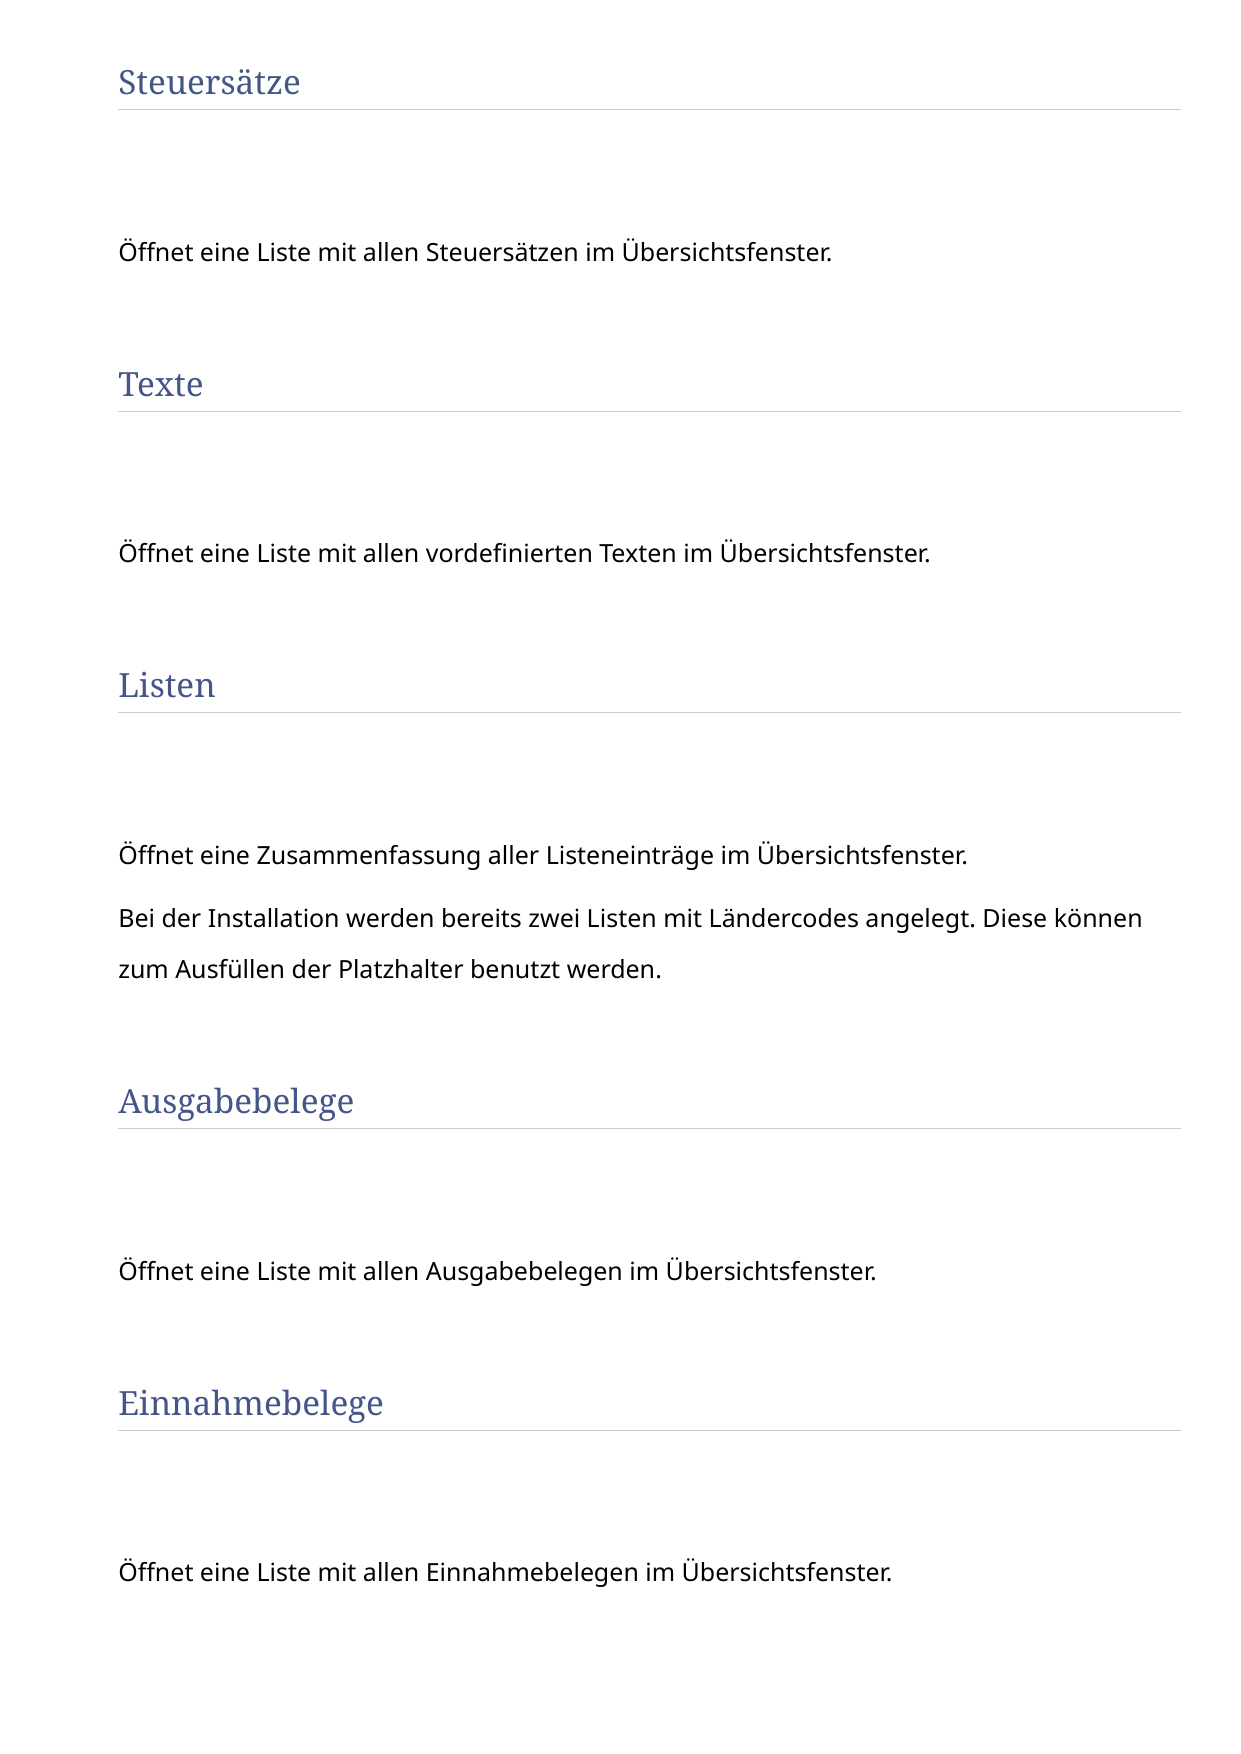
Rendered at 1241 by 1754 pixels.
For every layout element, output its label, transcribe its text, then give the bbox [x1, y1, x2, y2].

text Öffnet eine Zusammenfassung aller Listeneinträge im Übersichtsfenster. [118, 837, 1181, 871]
text Öffnet eine Liste mit allen Einnahmebelegen im Übersichtsfenster. [118, 1555, 1181, 1589]
text Bei der Installation werden bereits zwei Listen mit Ländercodes angelegt. Diese können zum Ausfüllen der Platzhalter benutzt werden. [118, 901, 1181, 986]
subtitle Listen [118, 662, 1181, 712]
subtitle Steuersätze [118, 59, 1181, 109]
subtitle Ausgabebelege [118, 1078, 1181, 1128]
subtitle Einnahmebelege [118, 1379, 1181, 1430]
text Öffnet eine Liste mit allen Steuersätzen im Übersichtsfenster. [118, 234, 1181, 268]
text Öffnet eine Liste mit allen Ausgabebelegen im Übersichtsfenster. [118, 1253, 1181, 1287]
subtitle Texte [118, 361, 1181, 411]
text Öffnet eine Liste mit allen vordefinierten Texten im Übersichtsfenster. [118, 536, 1181, 570]
